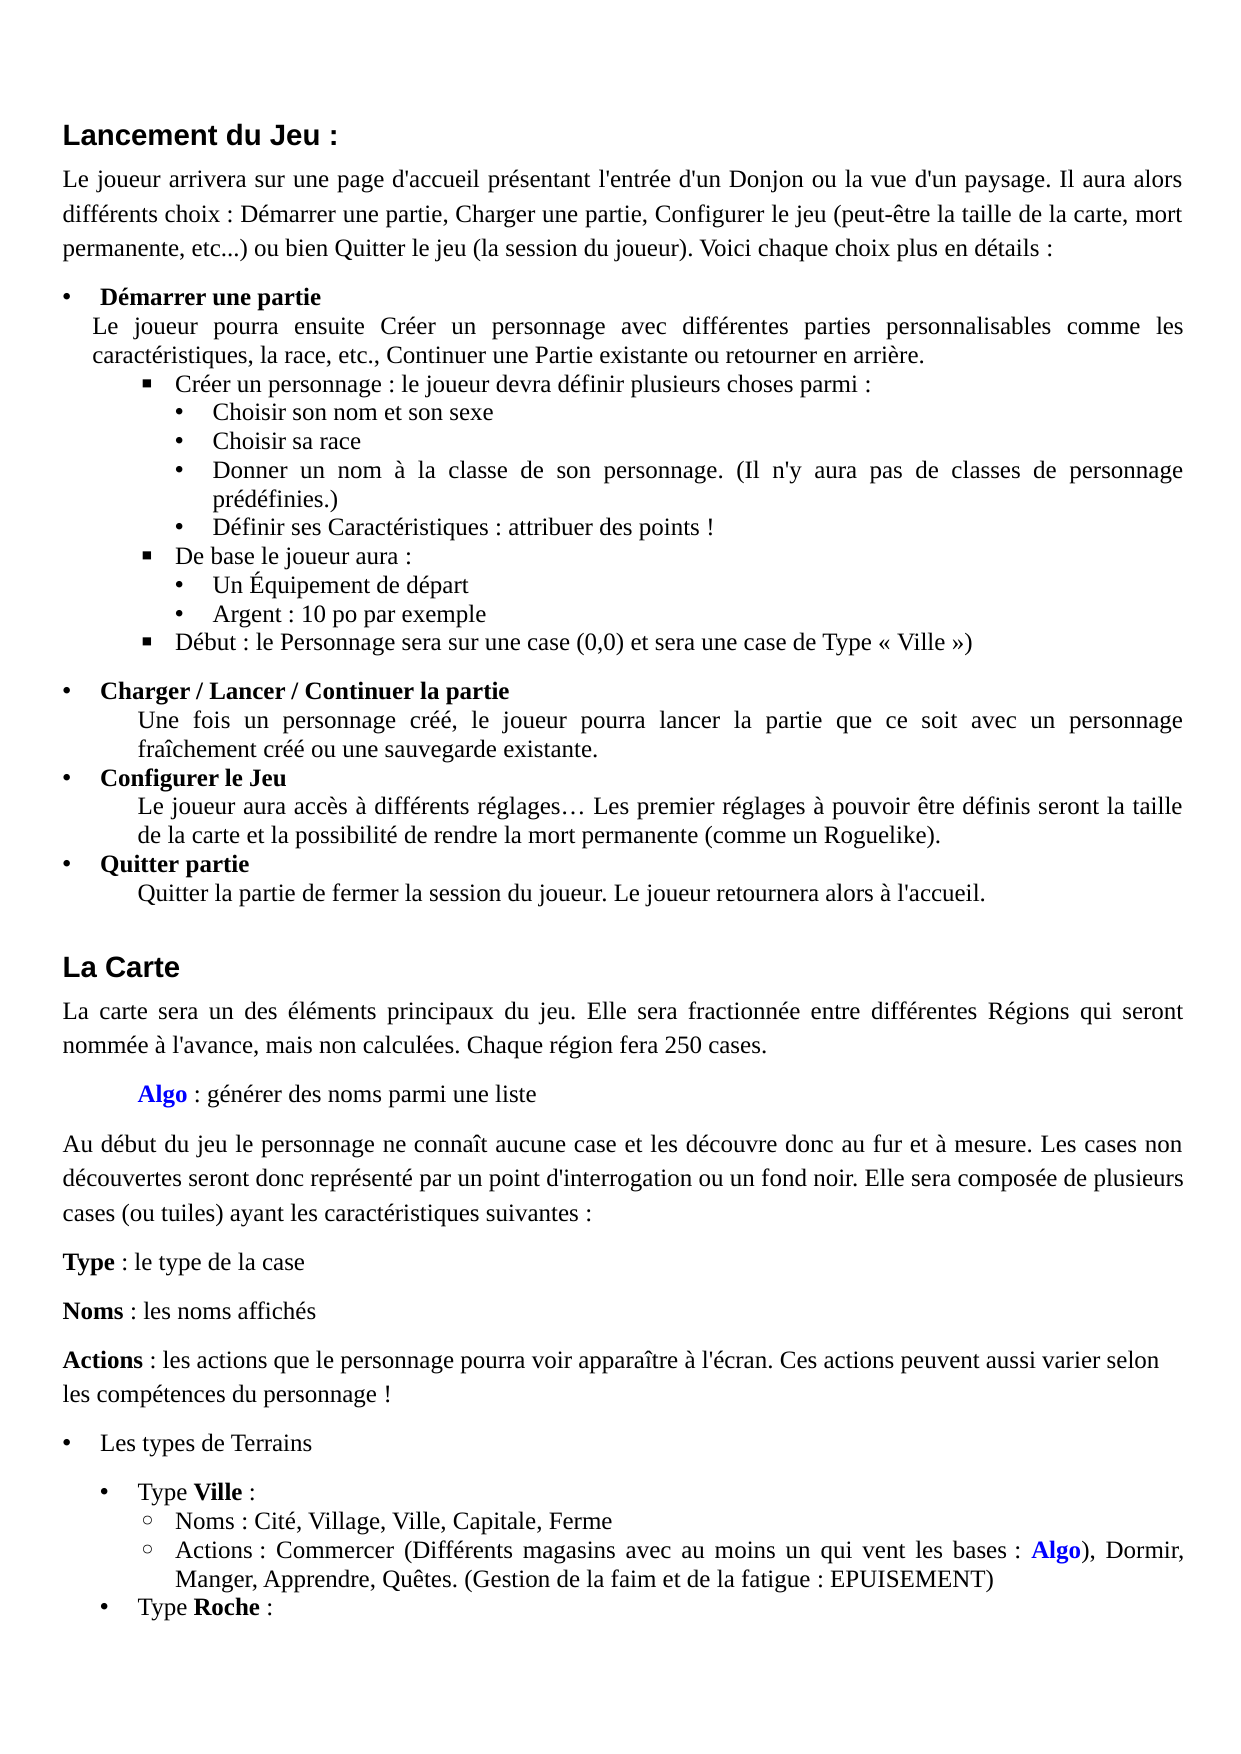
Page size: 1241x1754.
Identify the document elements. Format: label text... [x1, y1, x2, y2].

list Algo : générer des noms parmi une liste [100, 1079, 1184, 1108]
list Configurer le Jeu [62, 763, 1184, 791]
list Créer un personnage : le joueur devra définir plusieurs choses parmi : [137, 369, 1184, 397]
text La carte sera un des éléments principaux du jeu. Elle sera fractionnée entre différentes Régions qui seront nommée à l'avance, mais non calculées. Chaque région fera 250 cases. [62, 996, 1184, 1059]
list Les types de Terrains [62, 1428, 1184, 1457]
list Quitter partie [62, 849, 1184, 878]
list Choisir son nom et son sexe [175, 397, 1184, 426]
list De base le joueur aura : [137, 541, 1184, 570]
list Définir ses Caractéristiques : attribuer des points ! [175, 512, 1184, 541]
list Début : le Personnage sera sur une case (0,0) et sera une case de Type « Ville ») [137, 627, 1184, 656]
list Actions : Commercer (Différents magasins avec au moins un qui vent les bases : Algo), Dormir, Manger, Apprendre, Quêtes. (Gestion de la faim et de la fatigue : EPUISEMENT) [137, 1535, 1184, 1592]
list Noms : Cité, Village, Ville, Capitale, Ferme [137, 1506, 1184, 1535]
text Au début du jeu le personnage ne connaît aucune case et les découvre donc au fur et à mesure. Les cases non découvertes seront donc représenté par un point d'interrogation ou un fond noir. Elle sera composée de plusieurs cases (ou tuiles) ayant les caractéristiques suivantes : [62, 1129, 1184, 1226]
list Démarrer une partie [62, 282, 1184, 311]
subtitle La Carte [62, 950, 1184, 983]
subtitle Lancement du Jeu : [62, 118, 1184, 152]
list Un Équipement de départ [175, 570, 1184, 599]
text Actions : les actions que le personnage pourra voir apparaître à l'écran. Ces actions peuvent aussi varier selon les compétences du personnage ! [62, 1345, 1184, 1408]
list Choisir sa race [175, 426, 1184, 455]
list Le joueur pourra ensuite Créer un personnage avec différentes parties personnalisables comme les caractéristiques, la race, etc., Continuer une Partie existante ou retourner en arrière. [92, 311, 1184, 369]
text Type : le type de la case [62, 1247, 1184, 1275]
list Type Ville : [100, 1477, 1184, 1506]
list Charger / Lancer / Continuer la partie [62, 676, 1184, 705]
list Quitter la partie de fermer la session du joueur. Le joueur retournera alors à l'accueil. [100, 878, 1184, 906]
list Le joueur aura accès à différents réglages… Les premier réglages à pouvoir être définis seront la taille de la carte et la possibilité de rendre la mort permanente (comme un Roguelike). [100, 791, 1184, 849]
text Noms : les noms affichés [62, 1296, 1184, 1324]
list Argent : 10 po par exemple [175, 599, 1184, 627]
list Type Roche : [100, 1592, 1184, 1621]
list Une fois un personnage créé, le joueur pourra lancer la partie que ce soit avec un personnage fraîchement créé ou une sauvegarde existante. [100, 705, 1184, 763]
list Le joueur arrivera sur une page d'accueil présentant l'entrée d'un Donjon ou la vue d'un paysage. Il aura alors différents choix : Démarrer une partie, Charger une partie, Configurer le jeu (peut-être la taille de la carte, mort permanente, etc...) ou bien Quitter le jeu (la session du joueur). Voici chaque choix plus en détails : [62, 164, 1184, 262]
list Donner un nom à la classe de son personnage. (Il n'y aura pas de classes de personnage prédéfinies.) [175, 455, 1184, 512]
